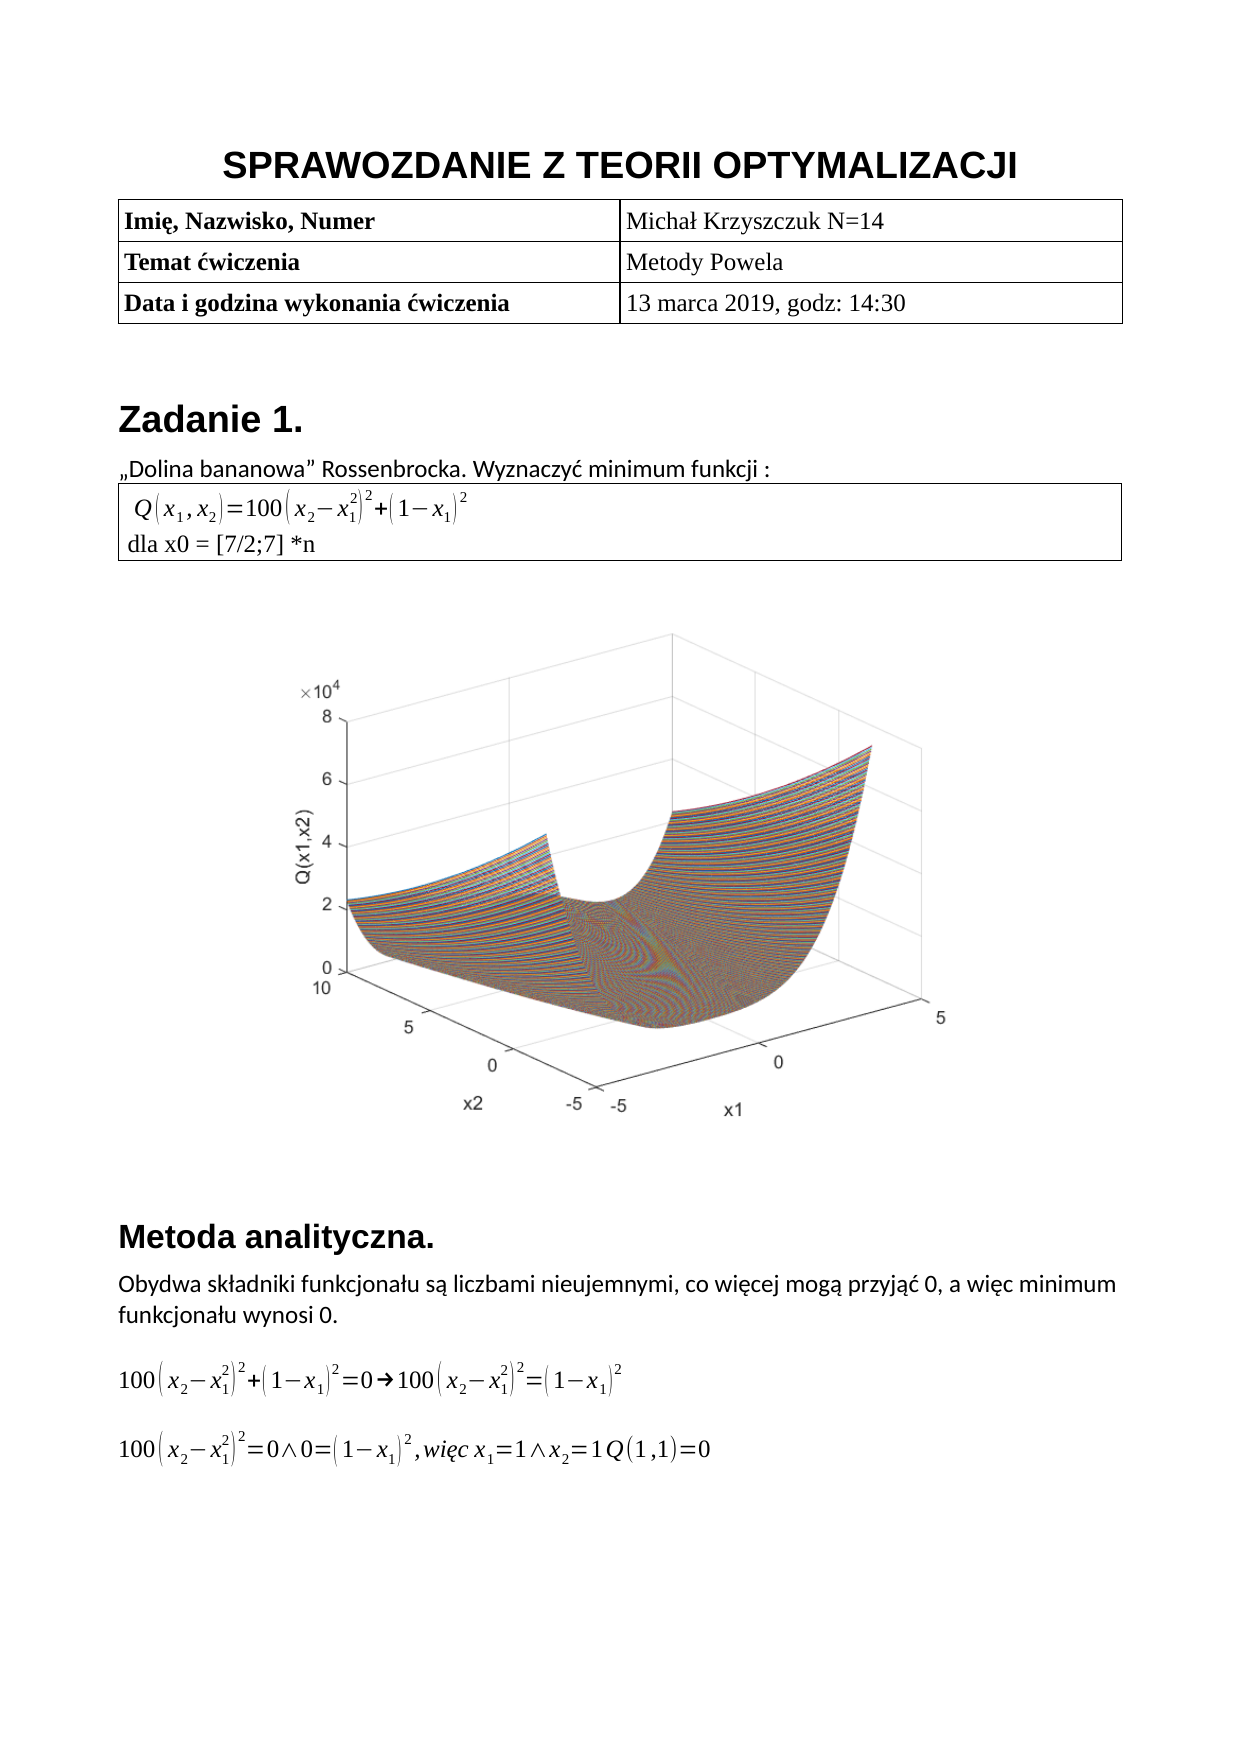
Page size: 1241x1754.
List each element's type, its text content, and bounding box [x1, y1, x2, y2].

subtitle Zadanie 1. [118, 397, 1122, 440]
table_header Imię, Nazwisko, Numer [119, 200, 619, 241]
subtitle SPRAWOZDANIE Z TEORII OPTYMALIZACJI [118, 143, 1122, 187]
table_cell Metody Powela [621, 242, 1122, 282]
table_cell Temat ćwiczenia [119, 242, 619, 282]
table_header Michał Krzyszczuk N=14 [621, 200, 1122, 241]
subtitle Metoda analityczna. [118, 1217, 1122, 1256]
text „Dolina bananowa” Rossenbrocka. Wyznaczyć minimum funkcji : [118, 453, 1122, 483]
text Obydwa składniki funkcjonału są liczbami nieujemnymi, co więcej mogą przyjąć 0, a więc minimum funkcjonału wynosi 0. [118, 1268, 1122, 1329]
text dla x0 = [7/2;7] *n [119, 526, 1121, 560]
table_cell 13 marca 2019, godz: 14:30 [621, 283, 1122, 323]
table_cell Data i godzina wykonania ćwiczenia [119, 283, 619, 323]
